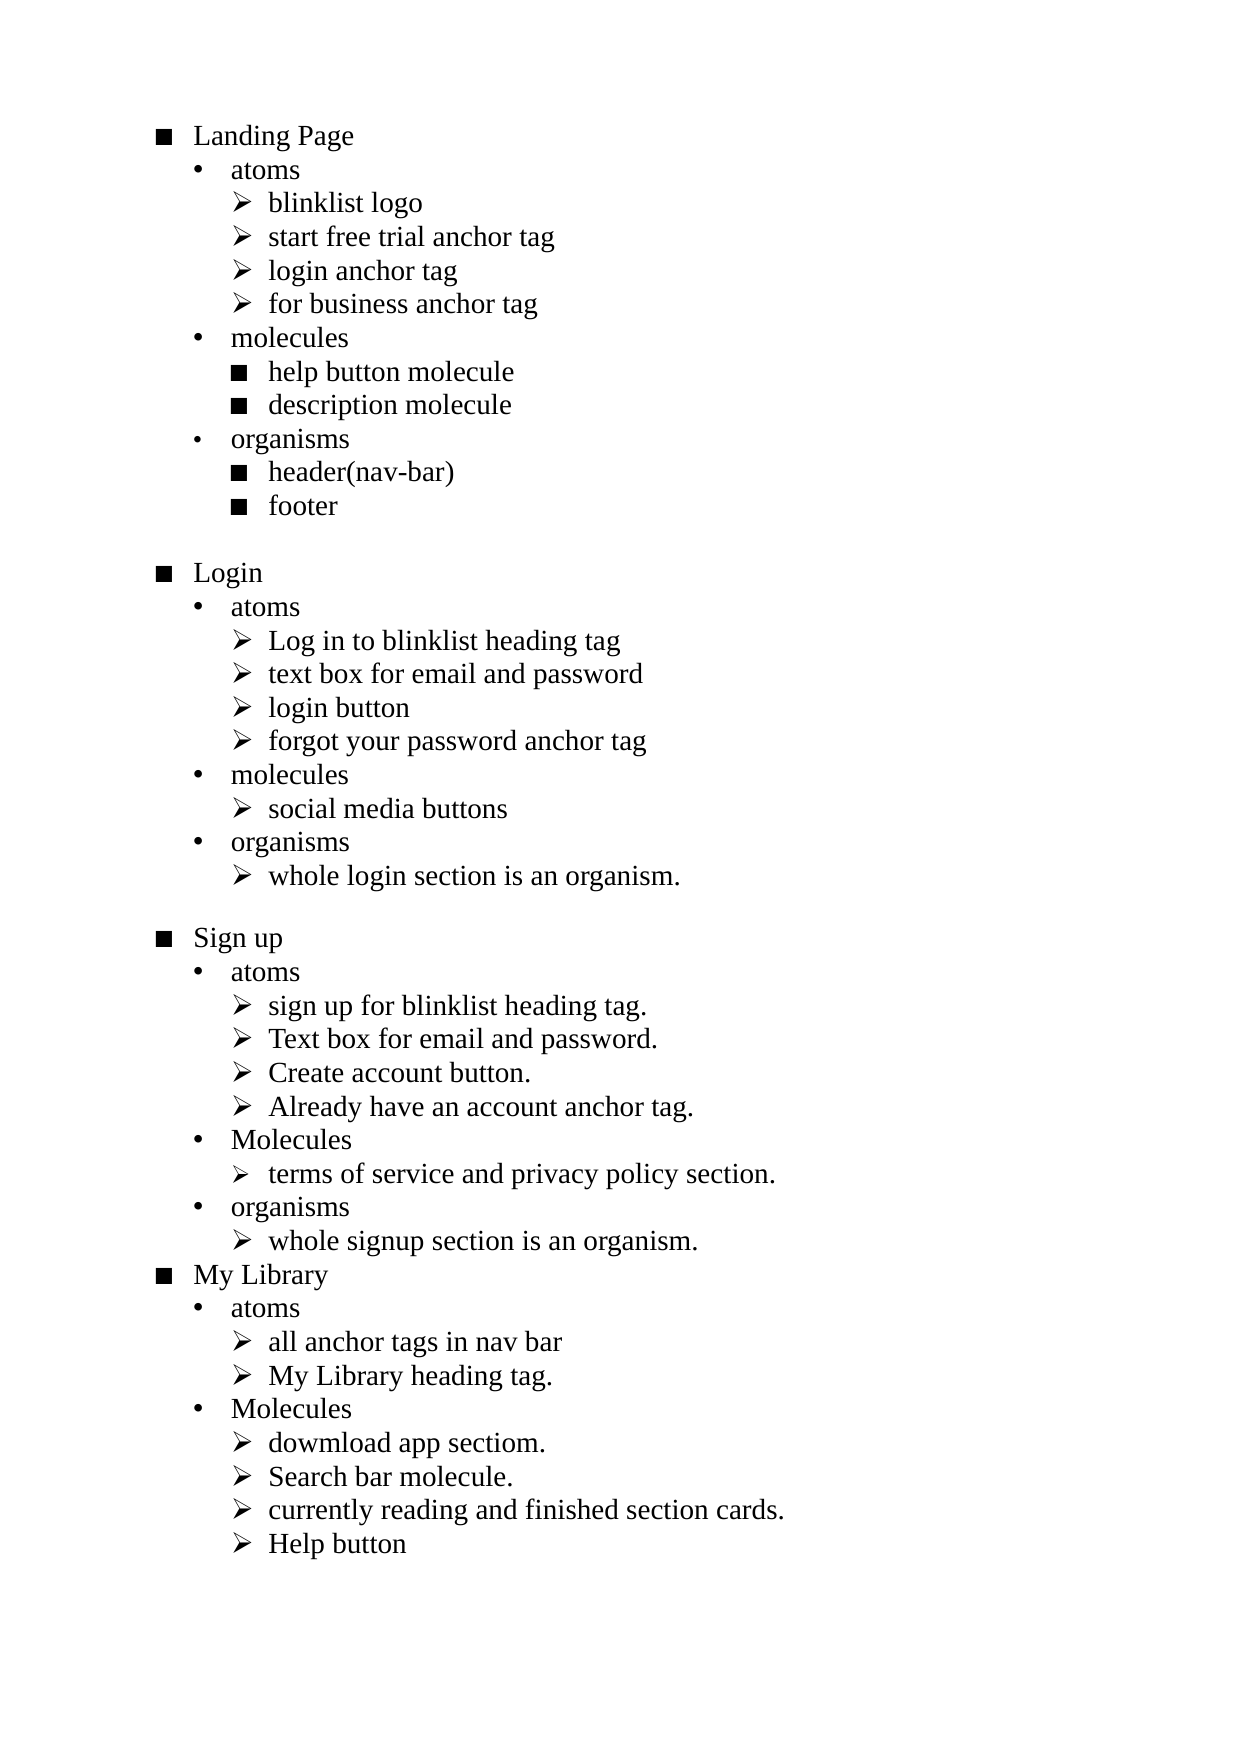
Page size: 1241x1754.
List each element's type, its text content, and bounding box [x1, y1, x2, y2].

list dowmload app sectiom. [231, 1425, 1122, 1459]
list help button molecule [231, 354, 1122, 387]
list whole signup section is an organism. [231, 1223, 1122, 1257]
list description molecule [231, 387, 1122, 421]
list atoms [193, 589, 1122, 623]
list atoms [193, 1291, 1122, 1324]
list My Library [156, 1257, 1122, 1291]
list molecules [193, 757, 1122, 791]
list social media buttons [231, 791, 1122, 824]
list blinklist logo [231, 185, 1122, 219]
list terms of service and privacy policy section. [231, 1156, 1122, 1189]
list login button [231, 690, 1122, 723]
list start free trial anchor tag [231, 219, 1122, 253]
list Molecules [193, 1122, 1122, 1156]
list text box for email and password [231, 656, 1122, 690]
list all anchor tags in nav bar [231, 1324, 1122, 1358]
list currently reading and finished section cards. [231, 1492, 1122, 1526]
list organisms [193, 1189, 1122, 1223]
list Search bar molecule. [231, 1459, 1122, 1492]
list footer [231, 488, 1122, 522]
list Landing Page [156, 118, 1122, 152]
list whole login section is an organism. [231, 858, 1122, 892]
list Molecules [193, 1391, 1122, 1425]
list for business anchor tag [231, 286, 1122, 320]
list forgot your password anchor tag [231, 723, 1122, 757]
list Log in to blinklist heading tag [231, 623, 1122, 656]
list Sign up [156, 921, 1122, 954]
list Create account button. [231, 1055, 1122, 1089]
list login anchor tag [231, 253, 1122, 286]
list Login [156, 555, 1122, 589]
list molecules [193, 320, 1122, 354]
list header(nav-bar) [231, 454, 1122, 488]
list Help button [231, 1526, 1122, 1560]
list sign up for blinklist heading tag. [231, 988, 1122, 1021]
list organisms [193, 824, 1122, 858]
list My Library heading tag. [231, 1358, 1122, 1391]
list Already have an account anchor tag. [231, 1089, 1122, 1122]
list organisms [193, 421, 1122, 454]
list atoms [193, 954, 1122, 988]
list Text box for email and password. [231, 1021, 1122, 1055]
list atoms [193, 152, 1122, 185]
